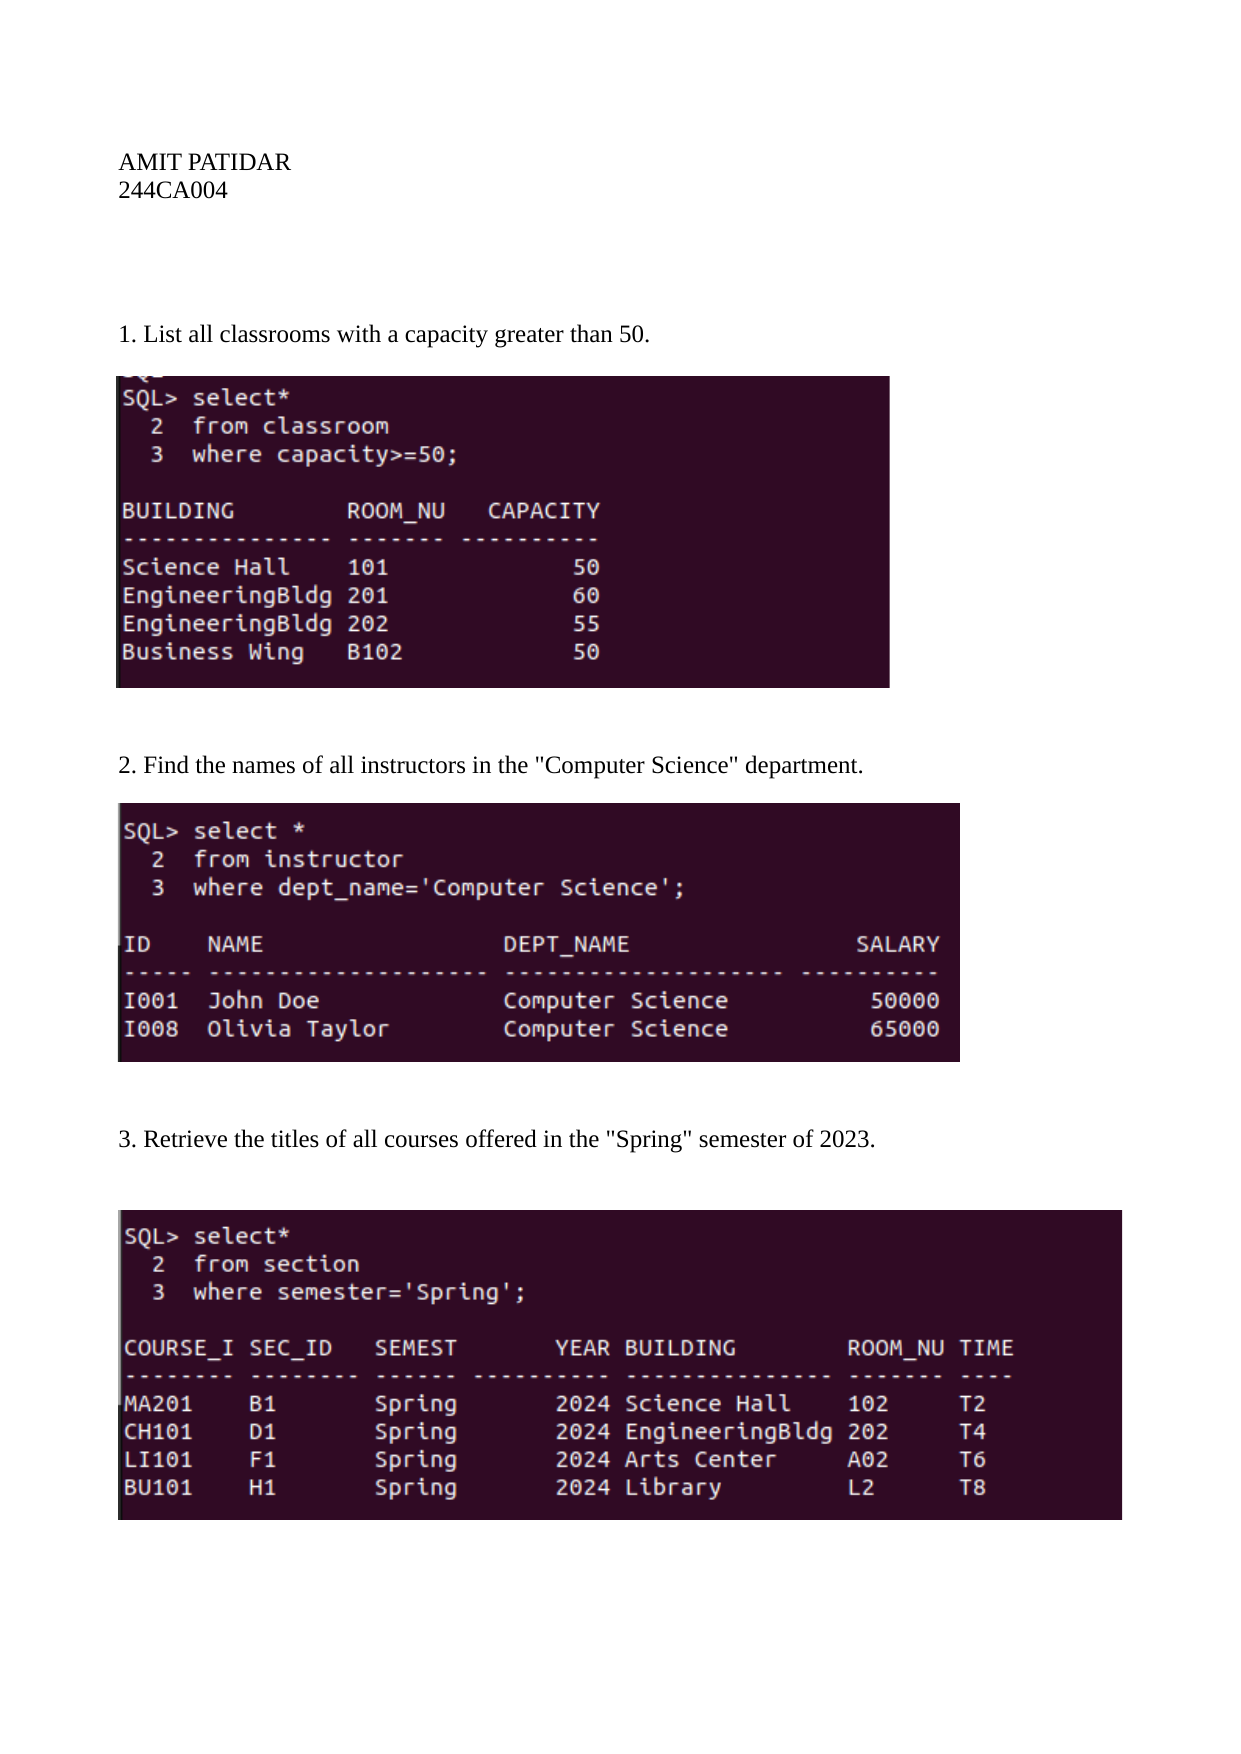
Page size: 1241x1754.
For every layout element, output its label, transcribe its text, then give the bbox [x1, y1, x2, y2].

text 3. Retrieve the titles of all courses offered in the "Spring" semester of 2023. [118, 1124, 1122, 1153]
text 244CA004 [118, 176, 1122, 204]
picture [118, 1210, 1123, 1520]
text 2. Find the names of all instructors in the "Computer Science" department. [118, 751, 1122, 779]
text AMIT PATIDAR [118, 147, 1122, 176]
text 1. List all classrooms with a capacity greater than 50. [118, 319, 1122, 348]
picture [117, 803, 960, 1062]
picture [116, 376, 890, 688]
